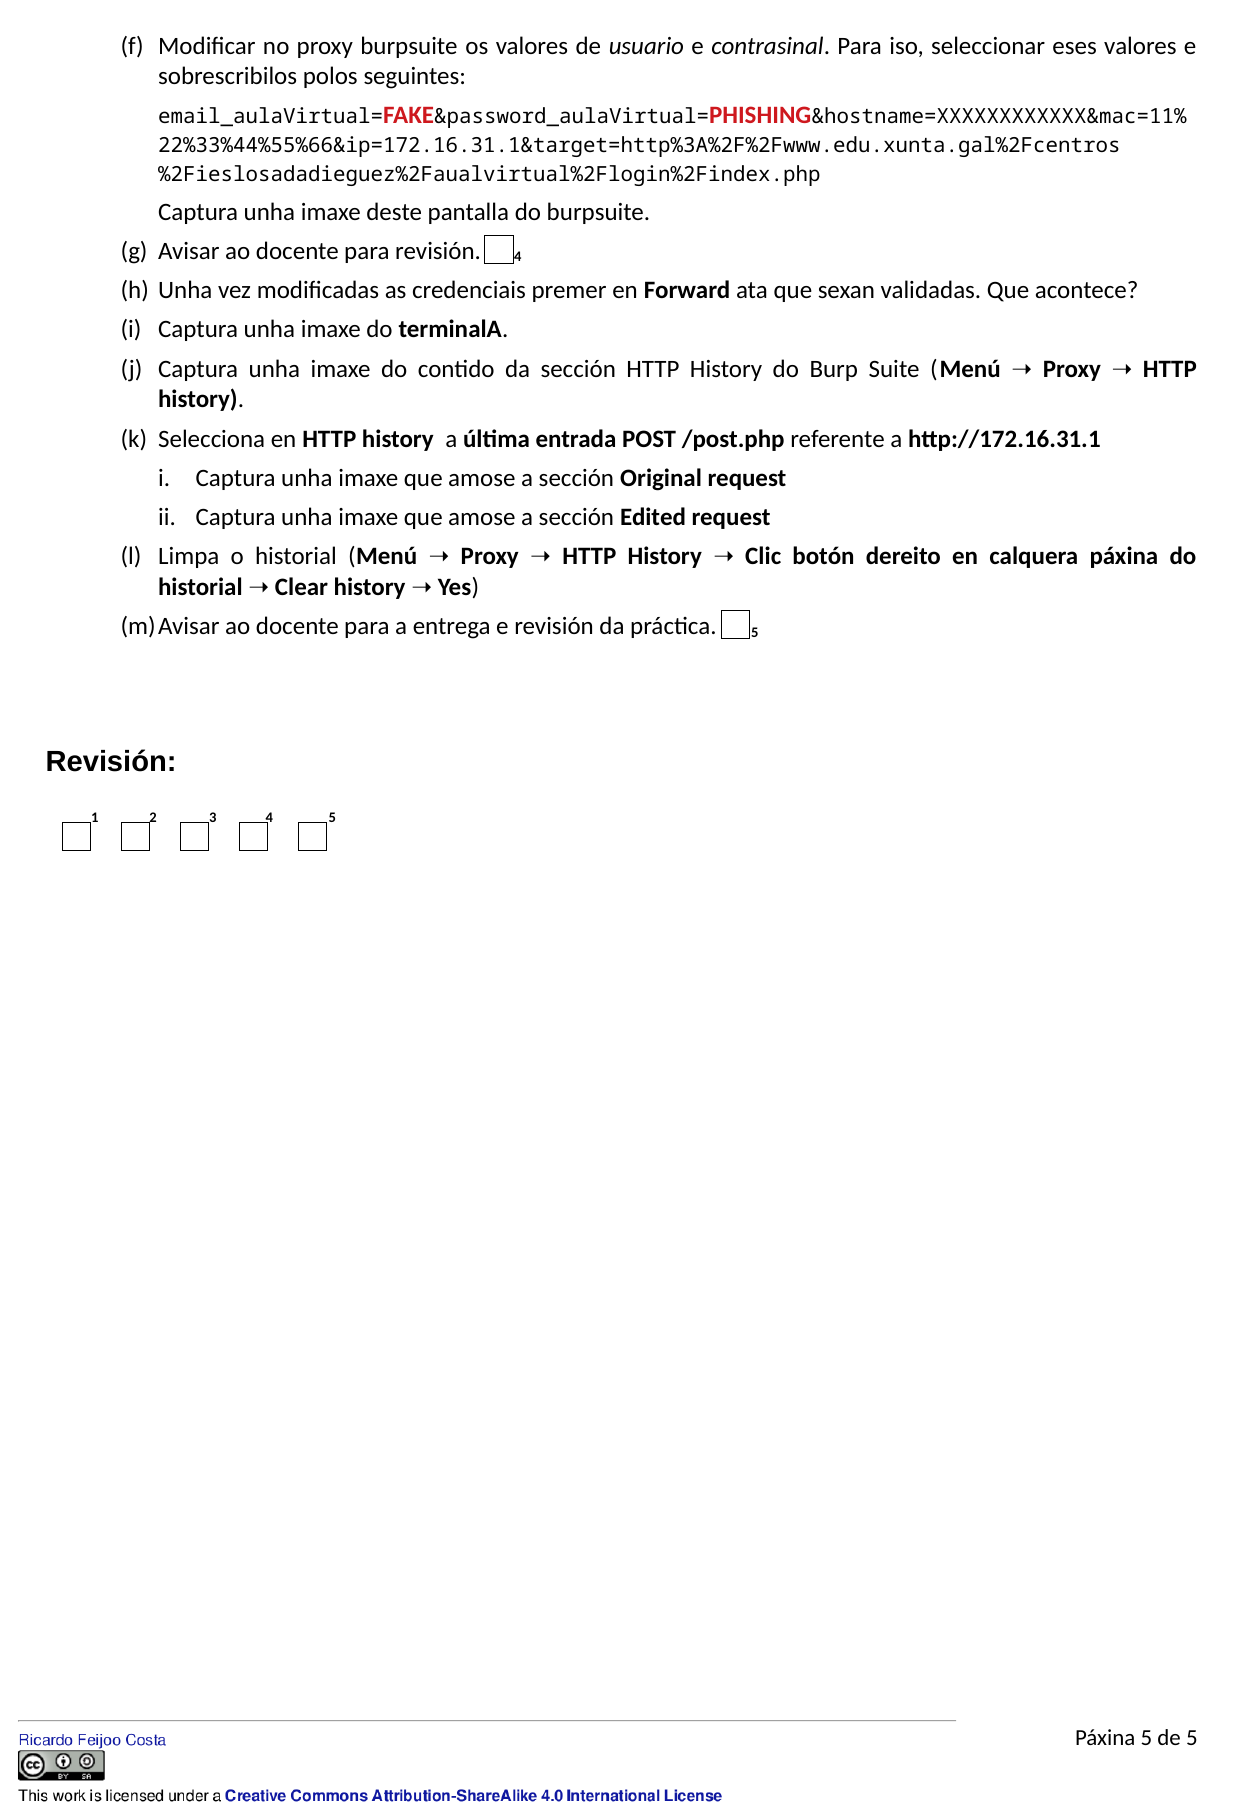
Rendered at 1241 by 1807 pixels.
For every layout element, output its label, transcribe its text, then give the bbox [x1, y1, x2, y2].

text 1 2 3 4 5 [45, 795, 1197, 826]
subtitle Revisión: [45, 744, 1197, 778]
list Avisar ao docente para a entrega e revisión da práctica. 5 [120, 610, 1197, 641]
list Unha vez modificadas as credenciais premer en Forward ata que sexan validadas. Que acontece? [120, 274, 1197, 305]
list Avisar ao docente para revisión. 4 [120, 235, 1197, 266]
list Modificar no proxy burpsuite os valores de usuario e contrasinal. Para iso, seleccionar eses valores e sobrescribilos polos seguintes: [120, 30, 1197, 91]
list Captura unha imaxe deste pantalla do burpsuite. [120, 196, 1197, 226]
list Captura unha imaxe que amose a sección Edited request [158, 501, 1197, 532]
list Captura unha imaxe que amose a sección Original request [158, 462, 1197, 492]
list Captura unha imaxe do contido da sección HTTP History do Burp Suite (Menú ➝ Proxy ➝ HTTP history). [120, 353, 1197, 414]
picture [8, 1715, 957, 1806]
list Captura unha imaxe do terminalA. [120, 314, 1197, 344]
list Limpa o historial (Menú ➝ Proxy ➝ HTTP History ➝ Clic botón dereito en calquera páxina do historial ➝ Clear history ➝ Yes) [120, 541, 1197, 602]
list email_aulaVirtual=FAKE&password_aulaVirtual=PHISHING&hostname=XXXXXXXXXXXX&mac=11%22%33%44%55%66&ip=172.16.31.1&target=http%3A%2F%2Fwww.edu.xunta.gal%2Fcentros%2Fieslosadadieguez%2Faualvirtual%2Flogin%2Findex.php [120, 100, 1197, 187]
list Selecciona en HTTP history a última entrada POST /post.php referente a http://172.16.31.1 [120, 423, 1197, 453]
